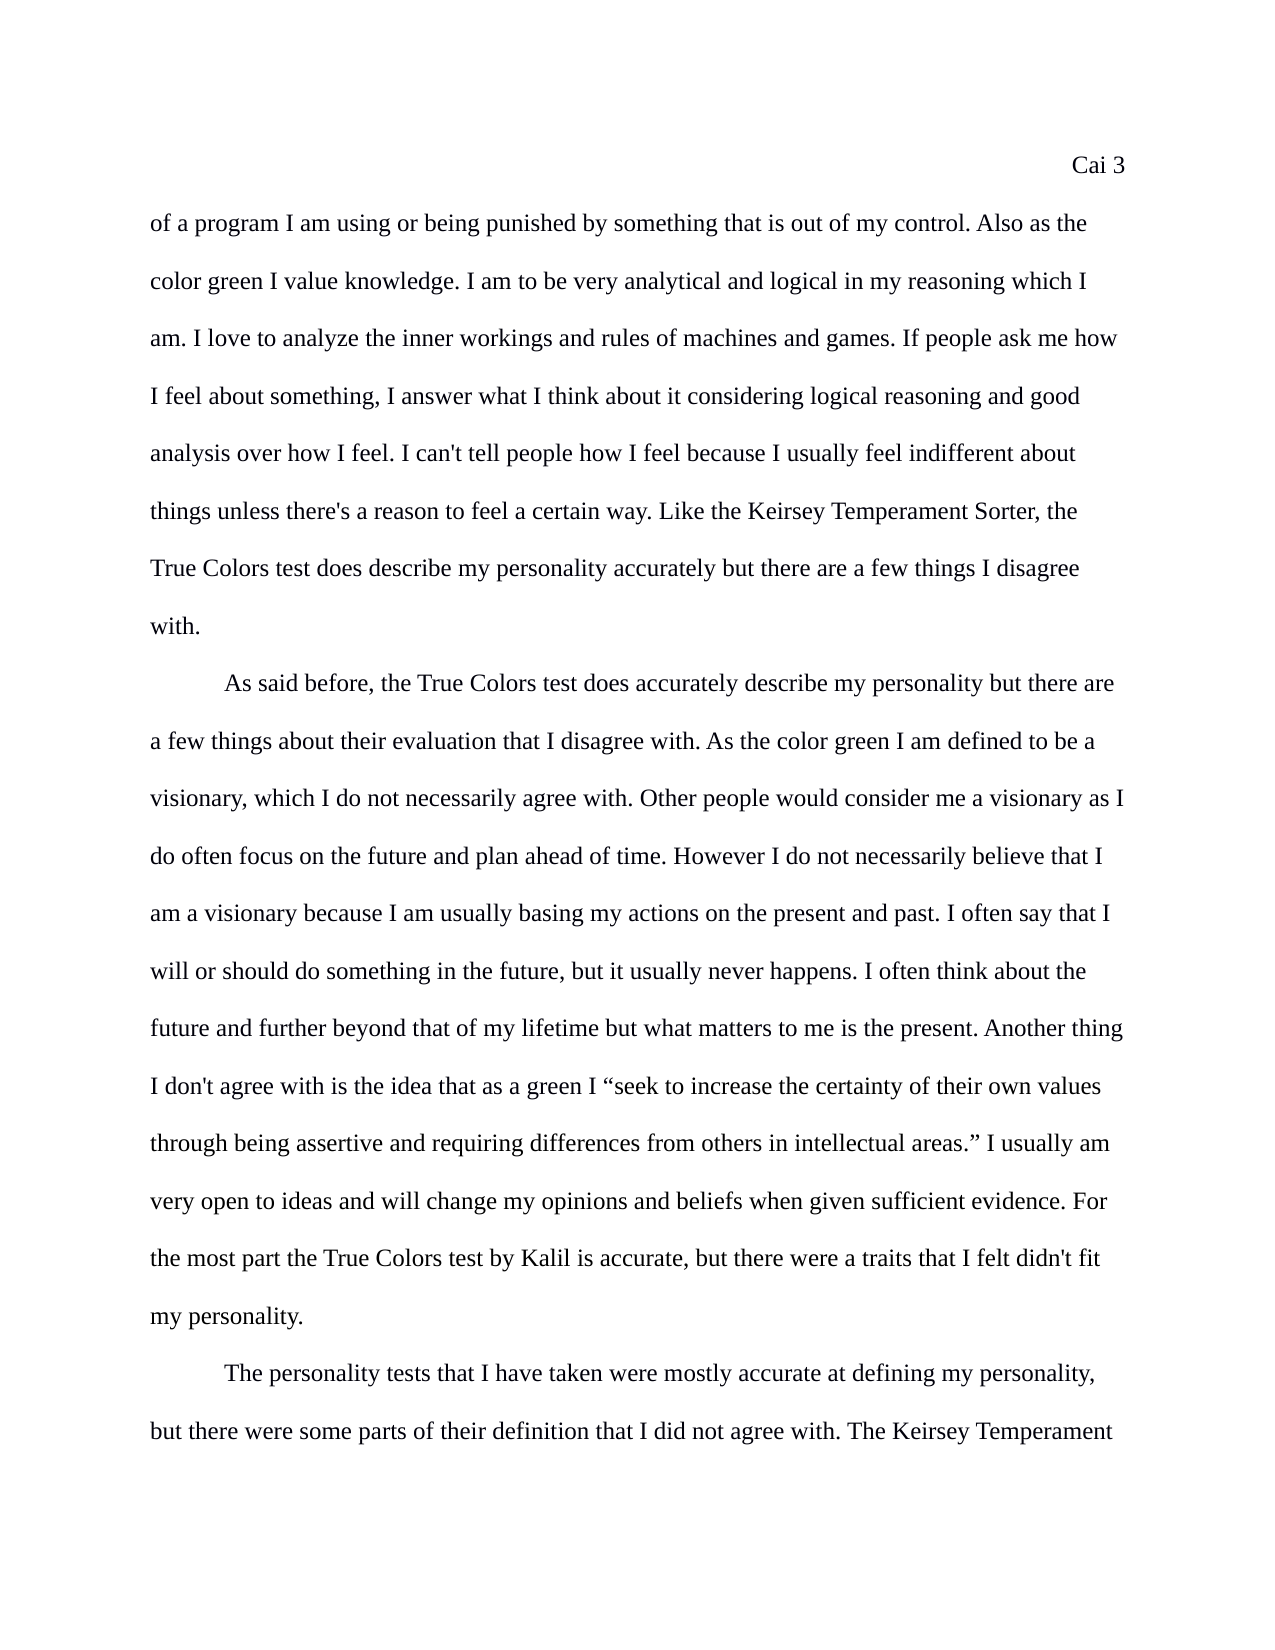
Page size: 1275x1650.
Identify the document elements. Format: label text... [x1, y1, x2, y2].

text The personality tests that I have taken were mostly accurate at defining my personality, but there were some parts of their definition that I did not agree with. The Keirsey Temperament [150, 1358, 1125, 1444]
text of a program I am using or being punished by something that is out of my control. Also as the color green I value knowledge. I am to be very analytical and logical in my reasoning which I am. I love to analyze the inner workings and rules of machines and games. If people ask me how I feel about something, I answer what I think about it considering logical reasoning and good analysis over how I feel. I can't tell people how I feel because I usually feel indifferent about things unless there's a reason to feel a certain way. Like the Keirsey Temperament Sorter, the True Colors test does describe my personality accurately but there are a few things I disagree with. [150, 208, 1125, 639]
text As said before, the True Colors test does accurately describe my personality but there are a few things about their evaluation that I disagree with. As the color green I am defined to be a visionary, which I do not necessarily agree with. Other people would consider me a visionary as I do often focus on the future and plan ahead of time. However I do not necessarily believe that I am a visionary because I am usually basing my actions on the present and past. I often say that I will or should do something in the future, but it usually never happens. I often think about the future and further beyond that of my lifetime but what matters to me is the present. Another thing I don't agree with is the idea that as a green I “seek to increase the certainty of their own values through being assertive and requiring differences from others in intellectual areas.” I usually am very open to ideas and will change my opinions and beliefs when given sufficient evidence. For the most part the True Colors test by Kalil is accurate, but there were a traits that I felt didn't fit my personality. [150, 668, 1125, 1329]
